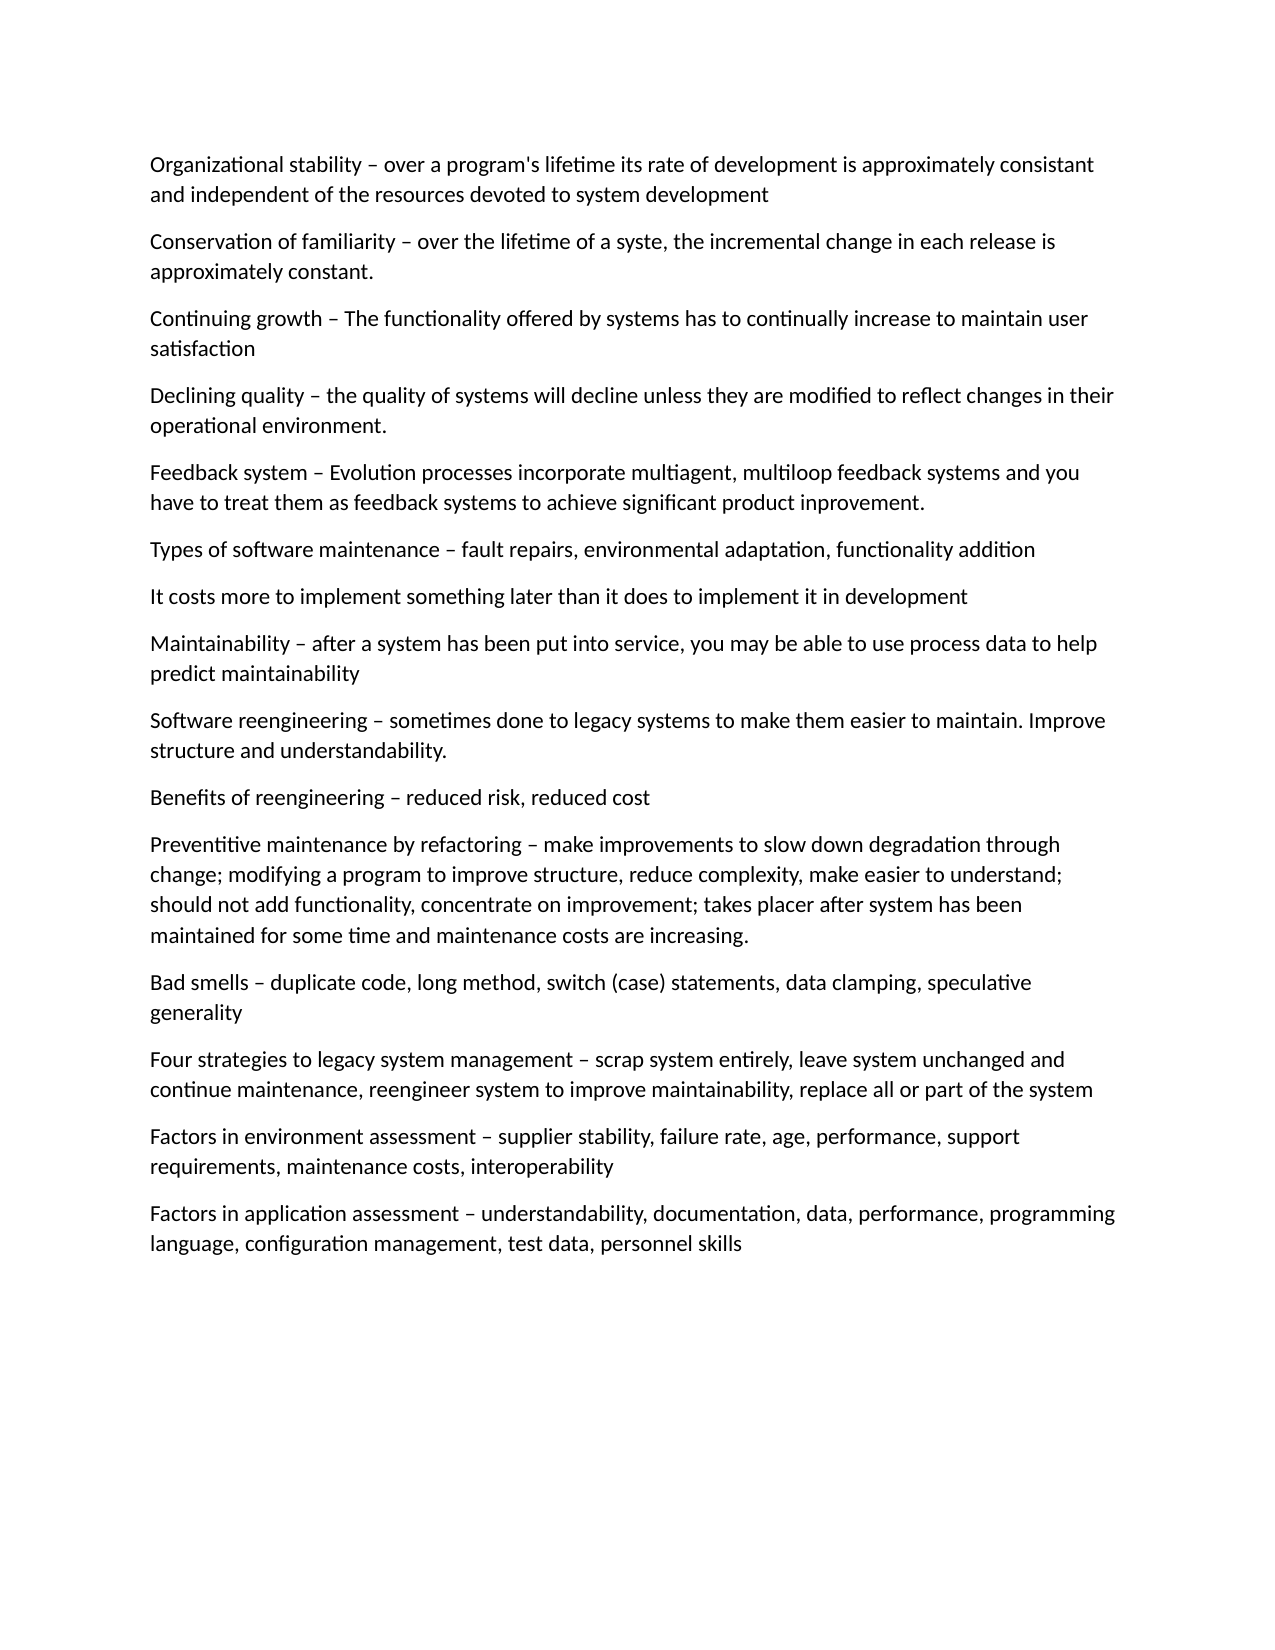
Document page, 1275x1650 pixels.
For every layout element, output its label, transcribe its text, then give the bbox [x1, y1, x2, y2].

text Conservation of familiarity – over the lifetime of a syste, the incremental change in each release is approximately constant. [150, 227, 1125, 285]
text Software reengineering – sometimes done to legacy systems to make them easier to maintain. Improve structure and understandability. [150, 706, 1125, 764]
text Benefits of reengineering – reduced risk, reduced cost [150, 783, 1125, 811]
text Bad smells – duplicate code, long method, switch (case) statements, data clamping, speculative generality [150, 968, 1125, 1026]
text Continuing growth – The functionality offered by systems has to continually increase to maintain user satisfaction [150, 304, 1125, 362]
text Four strategies to legacy system management – scrap system entirely, leave system unchanged and continue maintenance, reengineer system to improve maintainability, replace all or part of the system [150, 1045, 1125, 1103]
text Factors in application assessment – understandability, documentation, data, performance, programming language, configuration management, test data, personnel skills [150, 1199, 1125, 1257]
text Maintainability – after a system has been put into service, you may be able to use process data to help predict maintainability [150, 629, 1125, 687]
text It costs more to implement something later than it does to implement it in development [150, 582, 1125, 610]
text Factors in environment assessment – supplier stability, failure rate, age, performance, support requirements, maintenance costs, interoperability [150, 1122, 1125, 1180]
text Declining quality – the quality of systems will decline unless they are modified to reflect changes in their operational environment. [150, 381, 1125, 439]
text Types of software maintenance – fault repairs, environmental adaptation, functionality addition [150, 535, 1125, 563]
text Organizational stability – over a program's lifetime its rate of development is approximately consistant and independent of the resources devoted to system development [150, 150, 1125, 208]
text Feedback system – Evolution processes incorporate multiagent, multiloop feedback systems and you have to treat them as feedback systems to achieve significant product inprovement. [150, 458, 1125, 517]
text Preventitive maintenance by refactoring – make improvements to slow down degradation through change; modifying a program to improve structure, reduce complexity, make easier to understand; should not add functionality, concentrate on improvement; takes placer after system has been maintained for some time and maintenance costs are increasing. [150, 830, 1125, 949]
